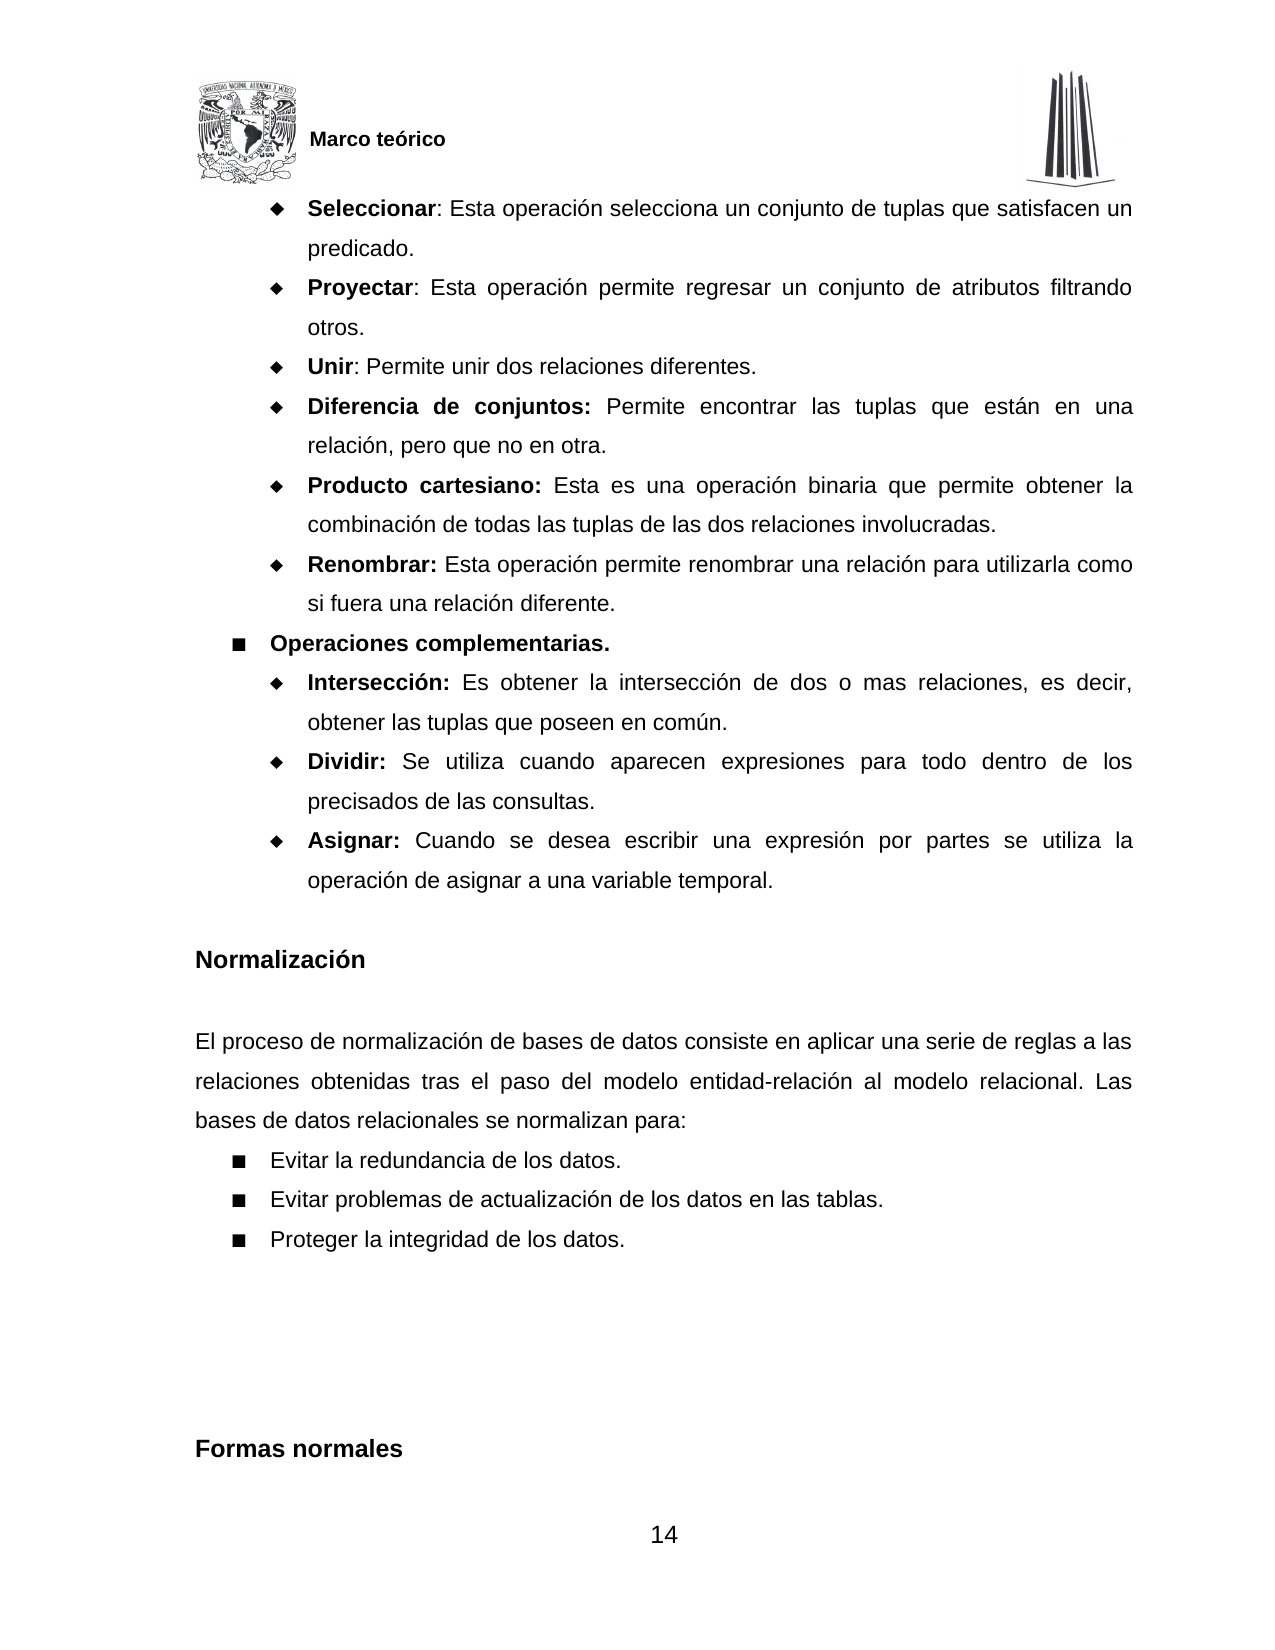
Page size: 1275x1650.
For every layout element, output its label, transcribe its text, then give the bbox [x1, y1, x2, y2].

list Proteger la integridad de los datos. [232, 1226, 1133, 1252]
list Diferencia de conjuntos: Permite encontrar las tuplas que están en una relación, pero que no en otra. [270, 393, 1133, 459]
list Dividir: Se utiliza cuando aparecen expresiones para todo dentro de los precisados de las consultas. [270, 748, 1133, 814]
list Producto cartesiano: Esta es una operación binaria que permite obtener la combinación de todas las tuplas de las dos relaciones involucradas. [270, 472, 1133, 538]
list Asignar: Cuando se desea escribir una expresión por partes se utiliza la operación de asignar a una variable temporal. [270, 827, 1133, 893]
text Formas normales [195, 1434, 1133, 1463]
list Renombrar: Esta operación permite renombrar una relación para utilizarla como si fuera una relación diferente. [270, 551, 1133, 617]
list Seleccionar: Esta operación selecciona un conjunto de tuplas que satisfacen un predicado. [270, 195, 1133, 261]
list Proyectar: Esta operación permite regresar un conjunto de atributos filtrando otros. [270, 274, 1133, 340]
list Intersección: Es obtener la intersección de dos o mas relaciones, es decir, obtener las tuplas que poseen en común. [270, 669, 1133, 735]
list Operaciones complementarias. [232, 630, 1133, 656]
text El proceso de normalización de bases de datos consiste en aplicar una serie de reglas a las relaciones obtenidas tras el paso del modelo entidad-relación al modelo relacional. Las bases de datos relacionales se normalizan para: [195, 1028, 1133, 1133]
picture [1020, 65, 1122, 193]
list Unir: Permite unir dos relaciones diferentes. [270, 353, 1133, 380]
text Normalización [195, 946, 1133, 974]
list Evitar problemas de actualización de los datos en las tablas. [232, 1186, 1133, 1212]
list Evitar la redundancia de los datos. [232, 1147, 1133, 1173]
